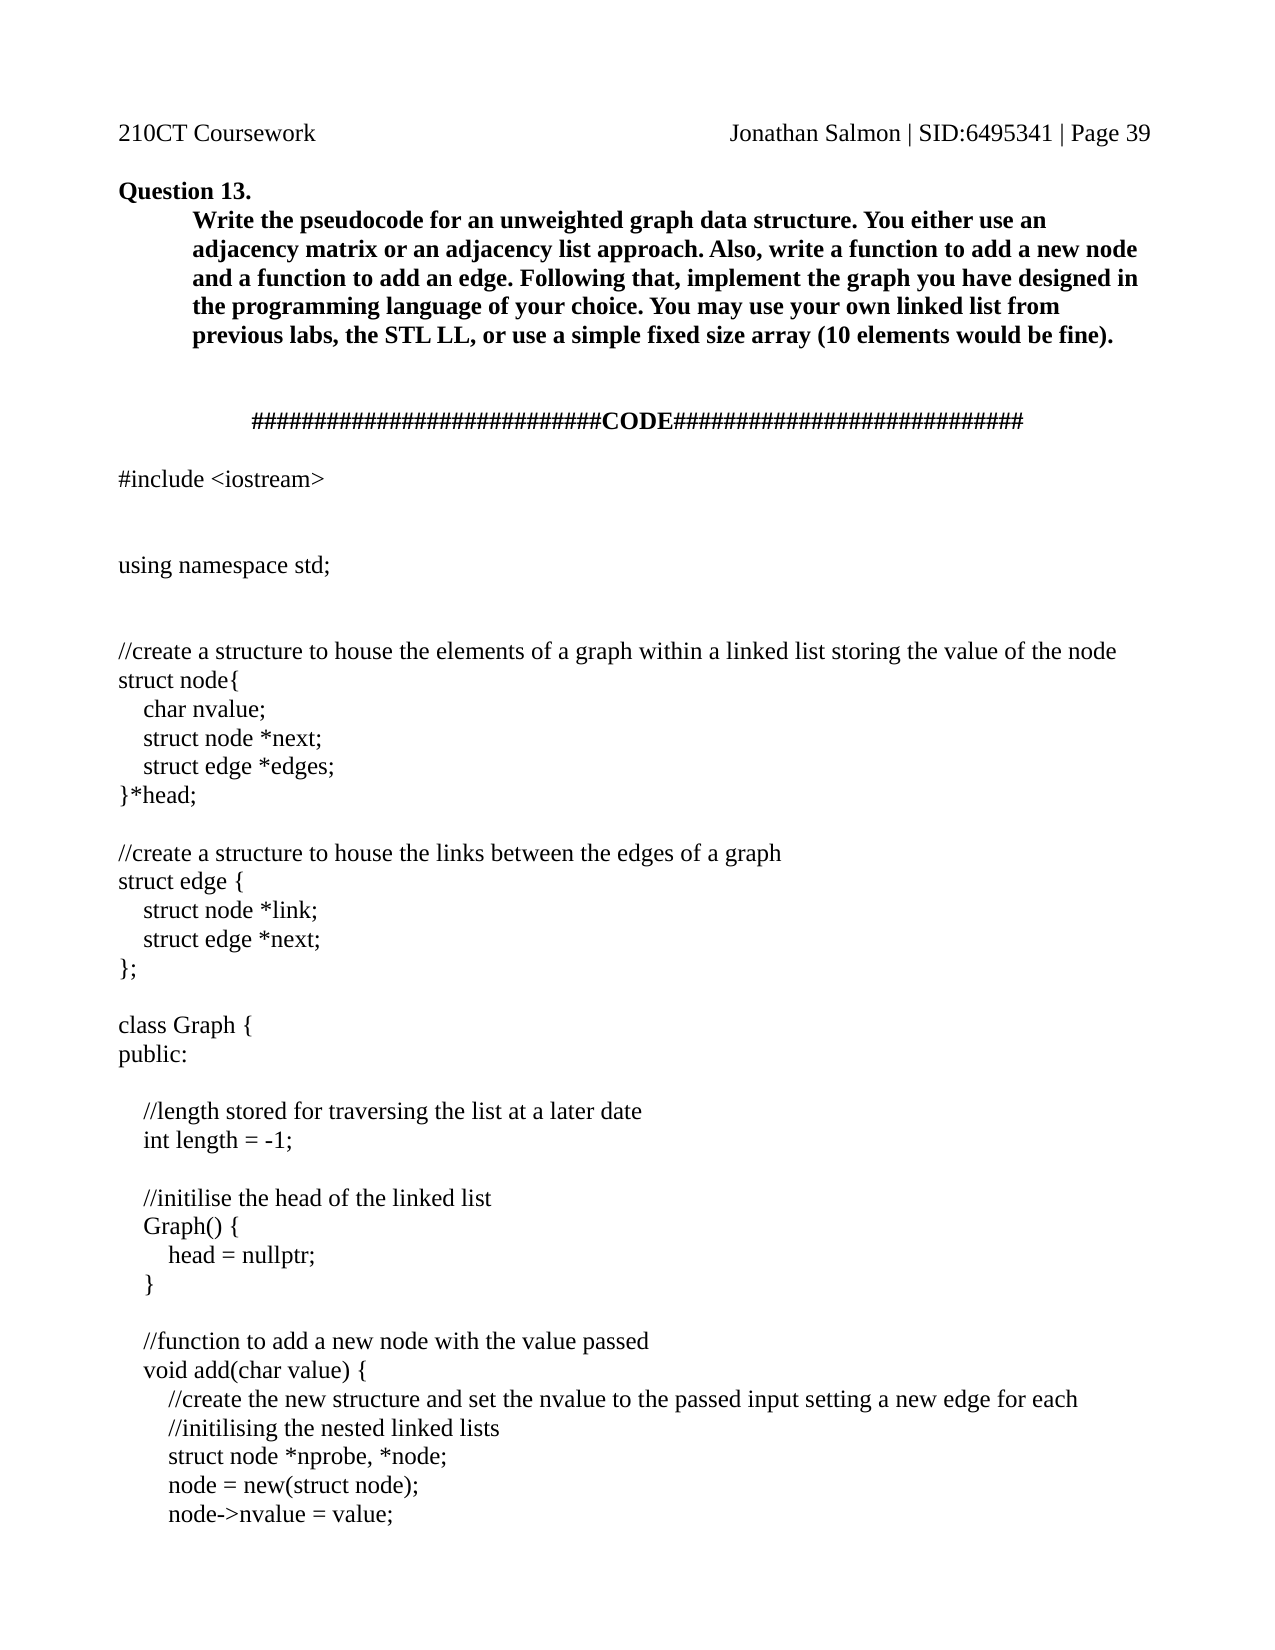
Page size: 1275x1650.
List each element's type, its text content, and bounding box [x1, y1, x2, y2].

text }*head; [118, 780, 1157, 809]
text //initilising the nested linked lists [118, 1413, 1157, 1441]
text struct edge { [118, 866, 1157, 895]
text //function to add a new node with the value passed [118, 1326, 1157, 1355]
text struct node *next; [118, 723, 1157, 751]
text Write the pseudocode for an unweighted graph data structure. You either use an adjacency matrix or an adjacency list approach. Also, write a function to add a new node and a function to add an edge. Following that, implement the graph you have designed in the programming language of your choice. You may use your own linked list from previous labs, the STL LL, or use a simple fixed size array (10 elements would be fine). [118, 205, 1157, 349]
text //initilise the head of the linked list [118, 1183, 1157, 1211]
text struct edge *edges; [118, 751, 1157, 780]
text //create the new structure and set the nvalue to the passed input setting a new edge for each [118, 1384, 1157, 1413]
text int length = -1; [118, 1125, 1157, 1154]
text //create a structure to house the elements of a graph within a linked list storing the value of the node [118, 636, 1157, 665]
text struct edge *next; [118, 924, 1157, 953]
text #include <iostream> [118, 464, 1157, 493]
text class Graph { [118, 1010, 1157, 1039]
text node = new(struct node); [118, 1470, 1157, 1499]
text char nvalue; [118, 694, 1157, 723]
text } [118, 1269, 1157, 1298]
text struct node{ [118, 665, 1157, 694]
text Question 13. [118, 176, 1157, 205]
text struct node *link; [118, 895, 1157, 924]
text }; [118, 953, 1157, 981]
text ############################CODE############################ [118, 406, 1157, 435]
text void add(char value) { [118, 1355, 1157, 1384]
text //create a structure to house the links between the edges of a graph [118, 838, 1157, 866]
text node->nvalue = value; [118, 1499, 1157, 1528]
text using namespace std; [118, 550, 1157, 579]
text head = nullptr; [118, 1240, 1157, 1269]
text public: [118, 1039, 1157, 1068]
text Graph() { [118, 1211, 1157, 1240]
text //length stored for traversing the list at a later date [118, 1096, 1157, 1125]
text struct node *nprobe, *node; [118, 1441, 1157, 1470]
